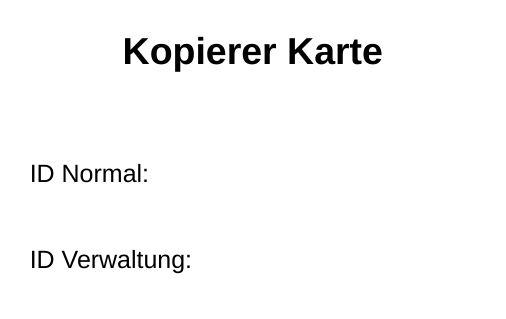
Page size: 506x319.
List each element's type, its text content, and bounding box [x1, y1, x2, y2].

text ID Normal: [29, 159, 230, 188]
text Kopierer Karte [29, 29, 476, 73]
text [417, 159, 476, 188]
text ID Verwaltung: [29, 245, 476, 274]
